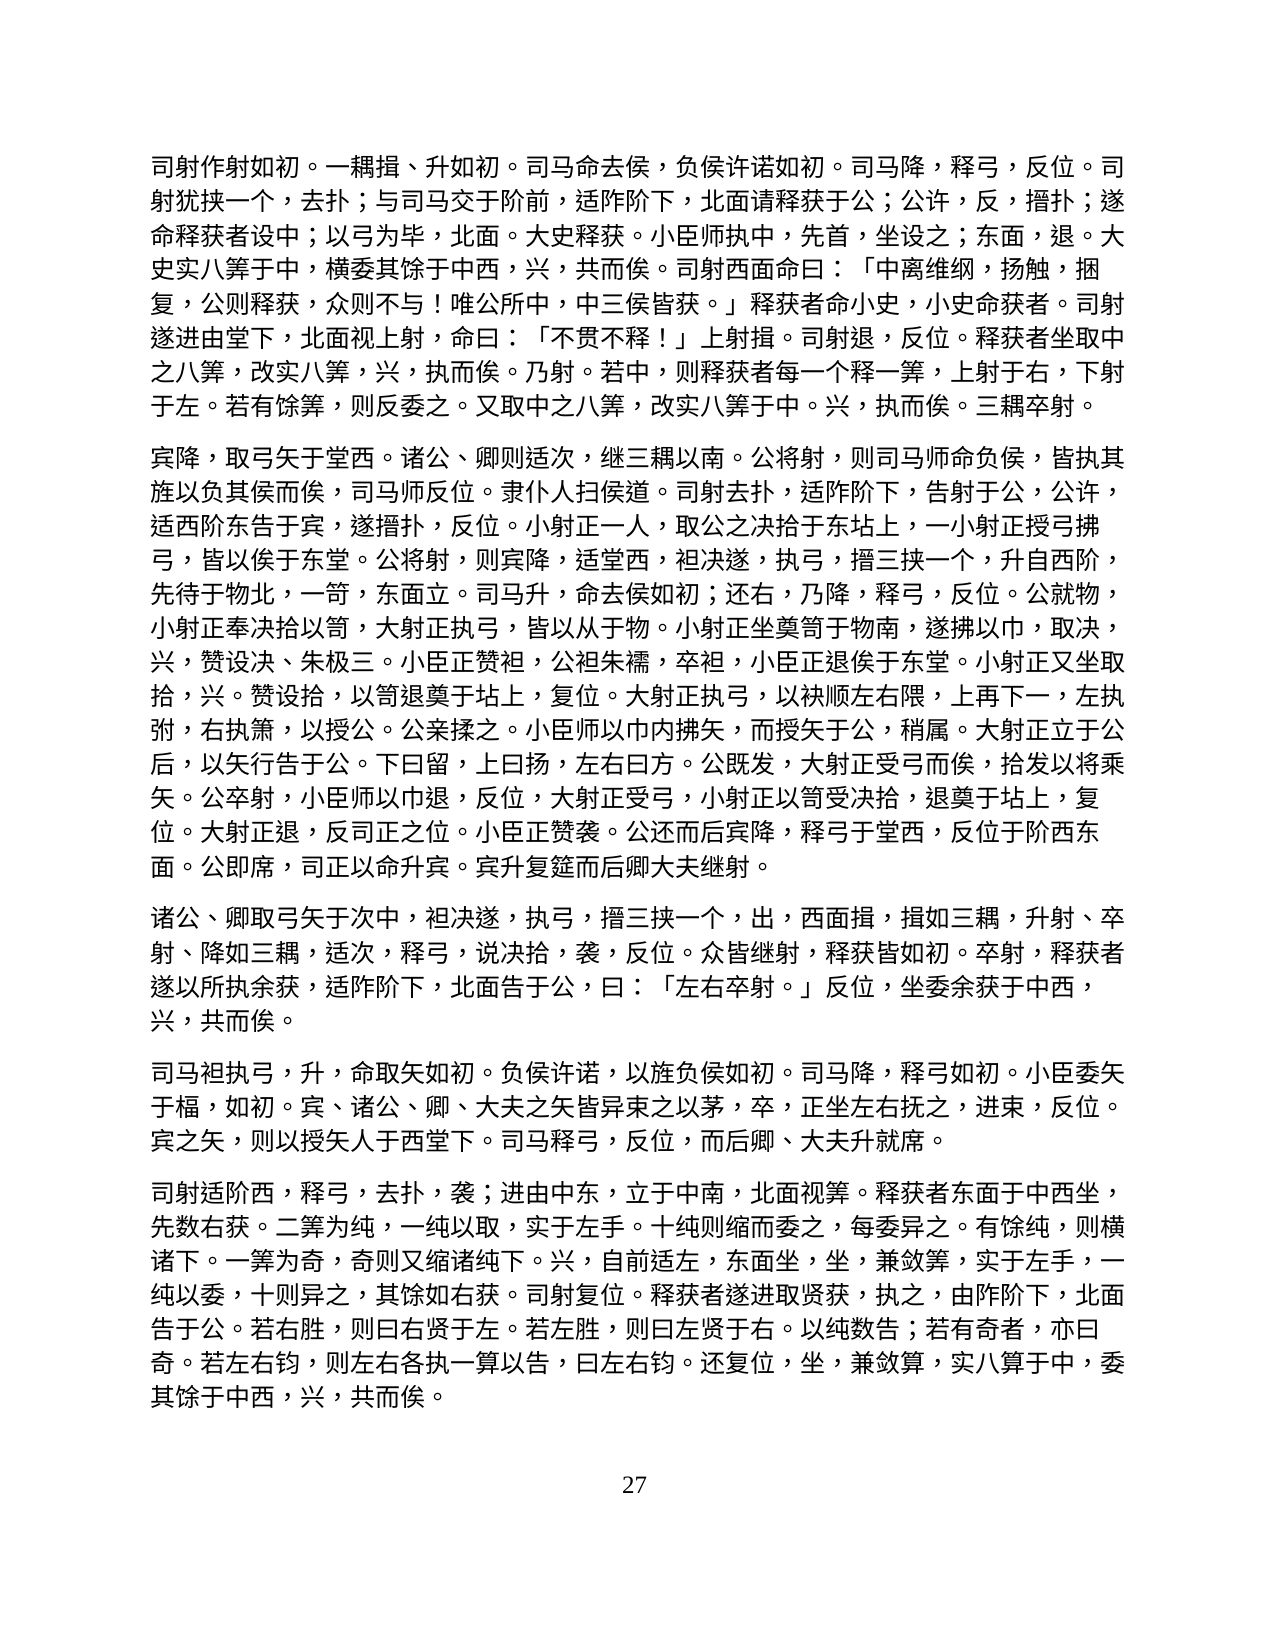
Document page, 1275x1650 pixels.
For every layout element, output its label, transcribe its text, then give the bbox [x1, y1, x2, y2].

text 宾降，取弓矢于堂西。诸公、卿则适次，继三耦以南。公将射，则司马师命负侯，皆执其旌以负其侯而俟，司马师反位。隶仆人扫侯道。司射去扑，适阼阶下，告射于公，公许，适西阶东告于宾，遂搢扑，反位。小射正一人，取公之决拾于东坫上，一小射正授弓拂弓，皆以俟于东堂。公将射，则宾降，适堂西，袒决遂，执弓，搢三挟一个，升自西阶，先待于物北，一笴，东面立。司马升，命去侯如初；还右，乃降，释弓，反位。公就物，小射正奉决拾以笥，大射正执弓，皆以从于物。小射正坐奠笥于物南，遂拂以巾，取决，兴，赞设决、朱极三。小臣正赞袒，公袒朱襦，卒袒，小臣正退俟于东堂。小射正又坐取拾，兴。赞设拾，以笥退奠于坫上，复位。大射正执弓，以袂顺左右隈，上再下一，左执弣，右执箫，以授公。公亲揉之。小臣师以巾内拂矢，而授矢于公，稍属。大射正立于公后，以矢行告于公。下曰留，上曰扬，左右曰方。公既发，大射正受弓而俟，拾发以将乘矢。公卒射，小臣师以巾退，反位，大射正受弓，小射正以笥受决拾，退奠于坫上，复位。大射正退，反司正之位。小臣正赞袭。公还而后宾降，释弓于堂西，反位于阶西东面。公即席，司正以命升宾。宾升复筵而后卿大夫继射。 [150, 440, 1125, 883]
text 诸公、卿取弓矢于次中，袒决遂，执弓，搢三挟一个，出，西面揖，揖如三耦，升射、卒射、降如三耦，适次，释弓，说决拾，袭，反位。众皆继射，释获皆如初。卒射，释获者遂以所执余获，适阼阶下，北面告于公，曰：「左右卒射。」反位，坐委余获于中西，兴，共而俟。 [150, 901, 1125, 1037]
text 司射作射如初。一耦揖、升如初。司马命去侯，负侯许诺如初。司马降，释弓，反位。司射犹挟一个，去扑；与司马交于阶前，适阼阶下，北面请释获于公；公许，反，搢扑；遂命释获者设中；以弓为毕，北面。大史释获。小臣师执中，先首，坐设之；东面，退。大史实八筭于中，横委其馀于中西，兴，共而俟。司射西面命曰：「中离维纲，扬触，捆复，公则释获，众则不与！唯公所中，中三侯皆获。」释获者命小史，小史命获者。司射遂进由堂下，北面视上射，命曰：「不贯不释！」上射揖。司射退，反位。释获者坐取中之八筭，改实八筭，兴，执而俟。乃射。若中，则释获者每一个释一筭，上射于右，下射于左。若有馀筭，则反委之。又取中之八筭，改实八筭于中。兴，执而俟。三耦卒射。 [150, 150, 1125, 422]
text 司射适阶西，释弓，去扑，袭；进由中东，立于中南，北面视筭。释获者东面于中西坐，先数右获。二筭为纯，一纯以取，实于左手。十纯则缩而委之，每委异之。有馀纯，则横诸下。一筭为奇，奇则又缩诸纯下。兴，自前适左，东面坐，坐，兼敛筭，实于左手，一纯以委，十则异之，其馀如右获。司射复位。释获者遂进取贤获，执之，由阼阶下，北面告于公。若右胜，则曰右贤于左。若左胜，则曰左贤于右。以纯数告；若有奇者，亦曰奇。若左右钧，则左右各执一算以告，曰左右钧。还复位，坐，兼敛算，实八算于中，委其馀于中西，兴，共而俟。 [150, 1175, 1125, 1414]
text 司马袒执弓，升，命取矢如初。负侯许诺，以旌负侯如初。司马降，释弓如初。小臣委矢于楅，如初。宾、诸公、卿、大夫之矢皆异束之以茅，卒，正坐左右抚之，进束，反位。宾之矢，则以授矢人于西堂下。司马释弓，反位，而后卿、大夫升就席。 [150, 1055, 1125, 1157]
